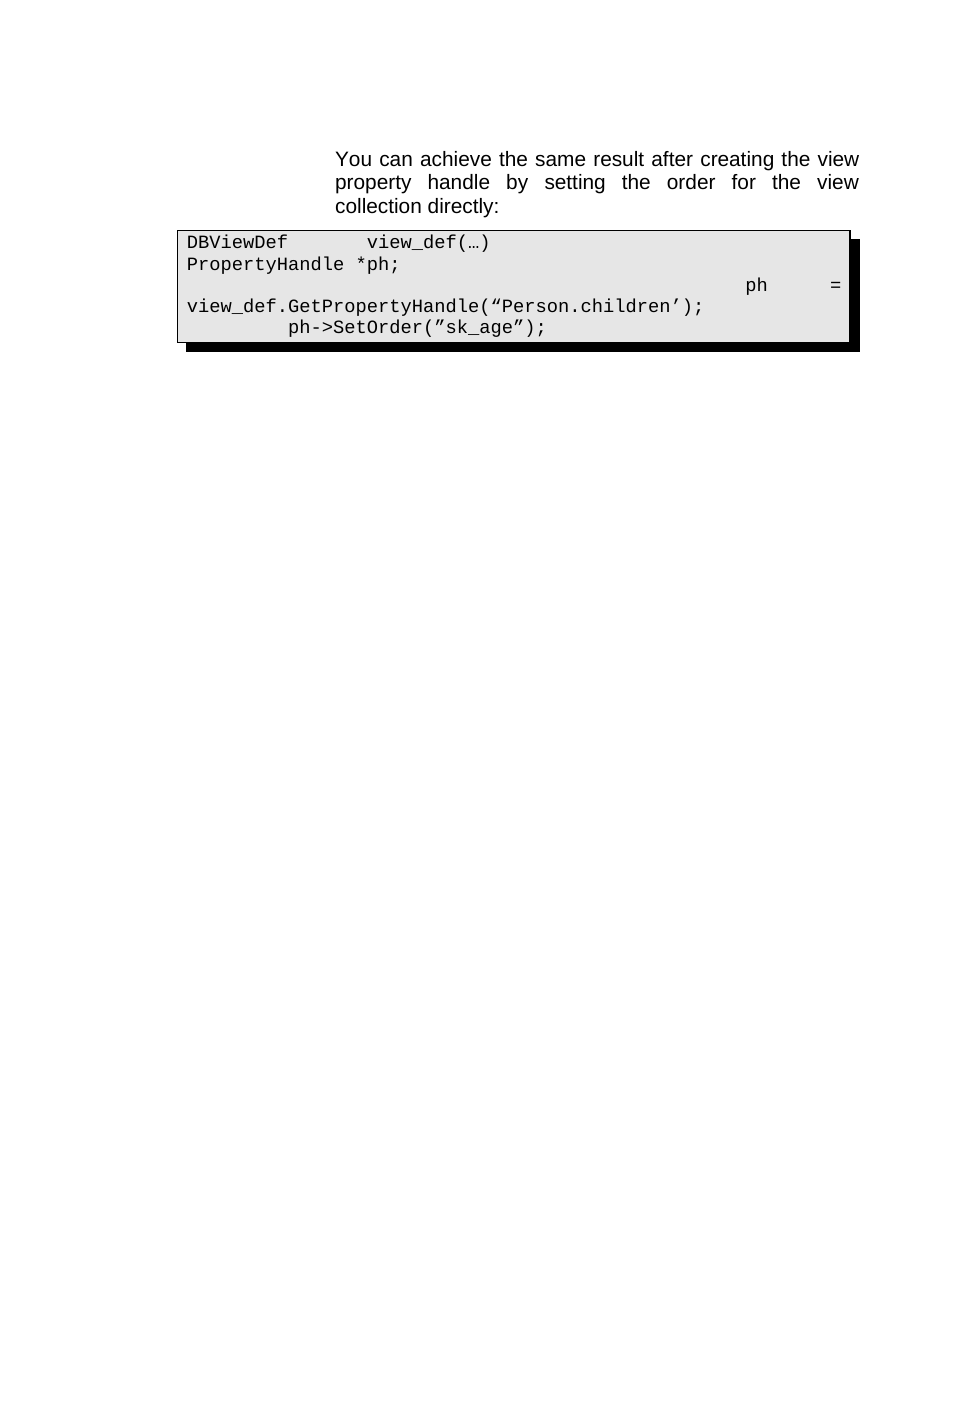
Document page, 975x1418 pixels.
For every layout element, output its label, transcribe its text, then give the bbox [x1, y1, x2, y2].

table_cell DBViewDef view_def(…) PropertyHandle *ph; ph = view_def.GetPropertyHandle(“Person.children’); ph->SetOrder(”sk_age”); [851, 230, 871, 352]
table_cell [107, 148, 324, 230]
table_cell You can achieve the same result after creating the view property handle by setting the order for the view collection directly: [324, 148, 871, 230]
table_cell [107, 352, 324, 400]
table_cell [324, 352, 871, 400]
table_cell DBViewDef view_def(…) PropertyHandle *ph; ph = view_def.GetPropertyHandle(“Person.children’); ph->SetOrder(”sk_age”); [107, 230, 186, 352]
